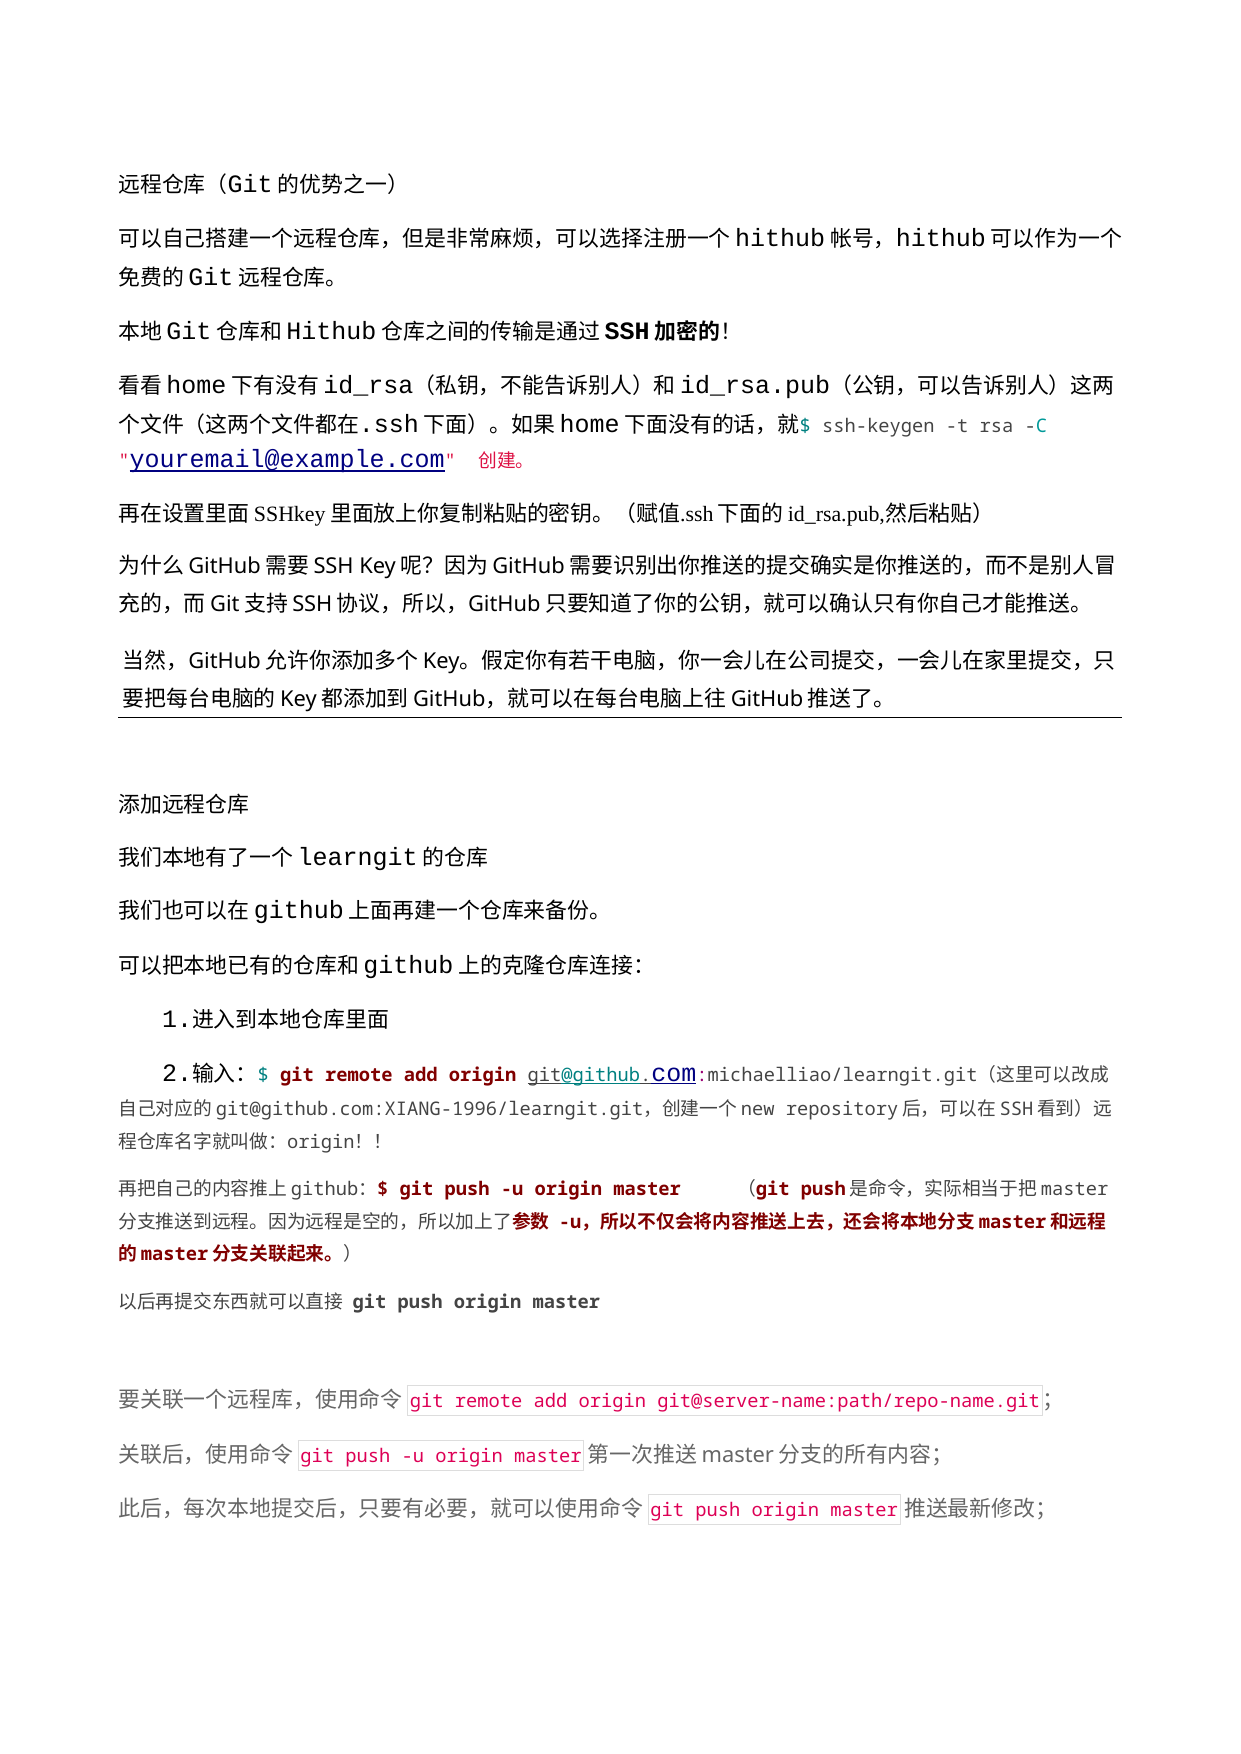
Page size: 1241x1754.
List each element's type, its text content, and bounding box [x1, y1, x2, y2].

text 我们本地有了一个learngit的仓库 [118, 839, 1122, 872]
text 可以自己搭建一个远程仓库，但是非常麻烦，可以选择注册一个hithub帐号，hithub可以作为一个免费的Git远程仓库。 [118, 221, 1122, 293]
text 为什么GitHub需要SSH Key呢？因为GitHub需要识别出你推送的提交确实是你推送的，而不是别人冒充的，而Git支持SSH协议，所以，GitHub只要知道了你的公钥，就可以确认只有你自己才能推送。 [118, 548, 1122, 618]
text 我们也可以在github上面再建一个仓库来备份。 [118, 893, 1122, 926]
text 可以把本地已有的仓库和github上的克隆仓库连接： [118, 948, 1122, 981]
text 2.输入：$ git remote add origin git@github.com:michaelliao/learngit.git（这里可以改成自己对应的git@github.com:XIANG-1996/learngit.git，创建一个new repository后，可以在SSH看到）远程仓库名字就叫做：origin！！ [118, 1056, 1122, 1154]
text 看看home下有没有id_rsa（私钥，不能告诉别人）和id_rsa.pub（公钥，可以告诉别人）这两个文件（这两个文件都在.ssh下面）。如果home下面没有的话，就$ ssh-keygen -t rsa -C "youremail@example.com" 创建。 [118, 368, 1122, 475]
text 远程仓库（Git的优势之一） [118, 167, 1122, 200]
text 要关联一个远程库，使用命令git remote add origin git@server-name:path/repo-name.git； [118, 1382, 1122, 1416]
text 1.进入到本地仓库里面 [118, 1002, 1122, 1034]
text 再把自己的内容推上github：$ git push -u origin master （git push是命令，实际相当于把master分支推送到远程。因为远程是空的，所以加上了参数 -u，所以不仅会将内容推送上去，还会将本地分支master和远程的master分支关联起来。） [118, 1174, 1122, 1266]
text 本地Git仓库和Hithub仓库之间的传输是通过SSH加密的！ [118, 314, 1122, 347]
text 此后，每次本地提交后，只要有必要，就可以使用命令git push origin master推送最新修改； [118, 1491, 1122, 1525]
text 当然，GitHub允许你添加多个Key。假定你有若干电脑，你一会儿在公司提交，一会儿在家里提交，只要把每台电脑的Key都添加到GitHub，就可以在每台电脑上往GitHub推送了。 [118, 639, 1122, 717]
text 添加远程仓库 [118, 787, 1122, 819]
text 以后再提交东西就可以直接 git push origin master [118, 1286, 1122, 1313]
text 再在设置里面SSHkey里面放上你复制粘贴的密钥。（赋值.ssh下面的id_rsa.pub,然后粘贴） [118, 496, 1122, 527]
text 关联后，使用命令git push -u origin master第一次推送master分支的所有内容； [118, 1437, 1122, 1470]
